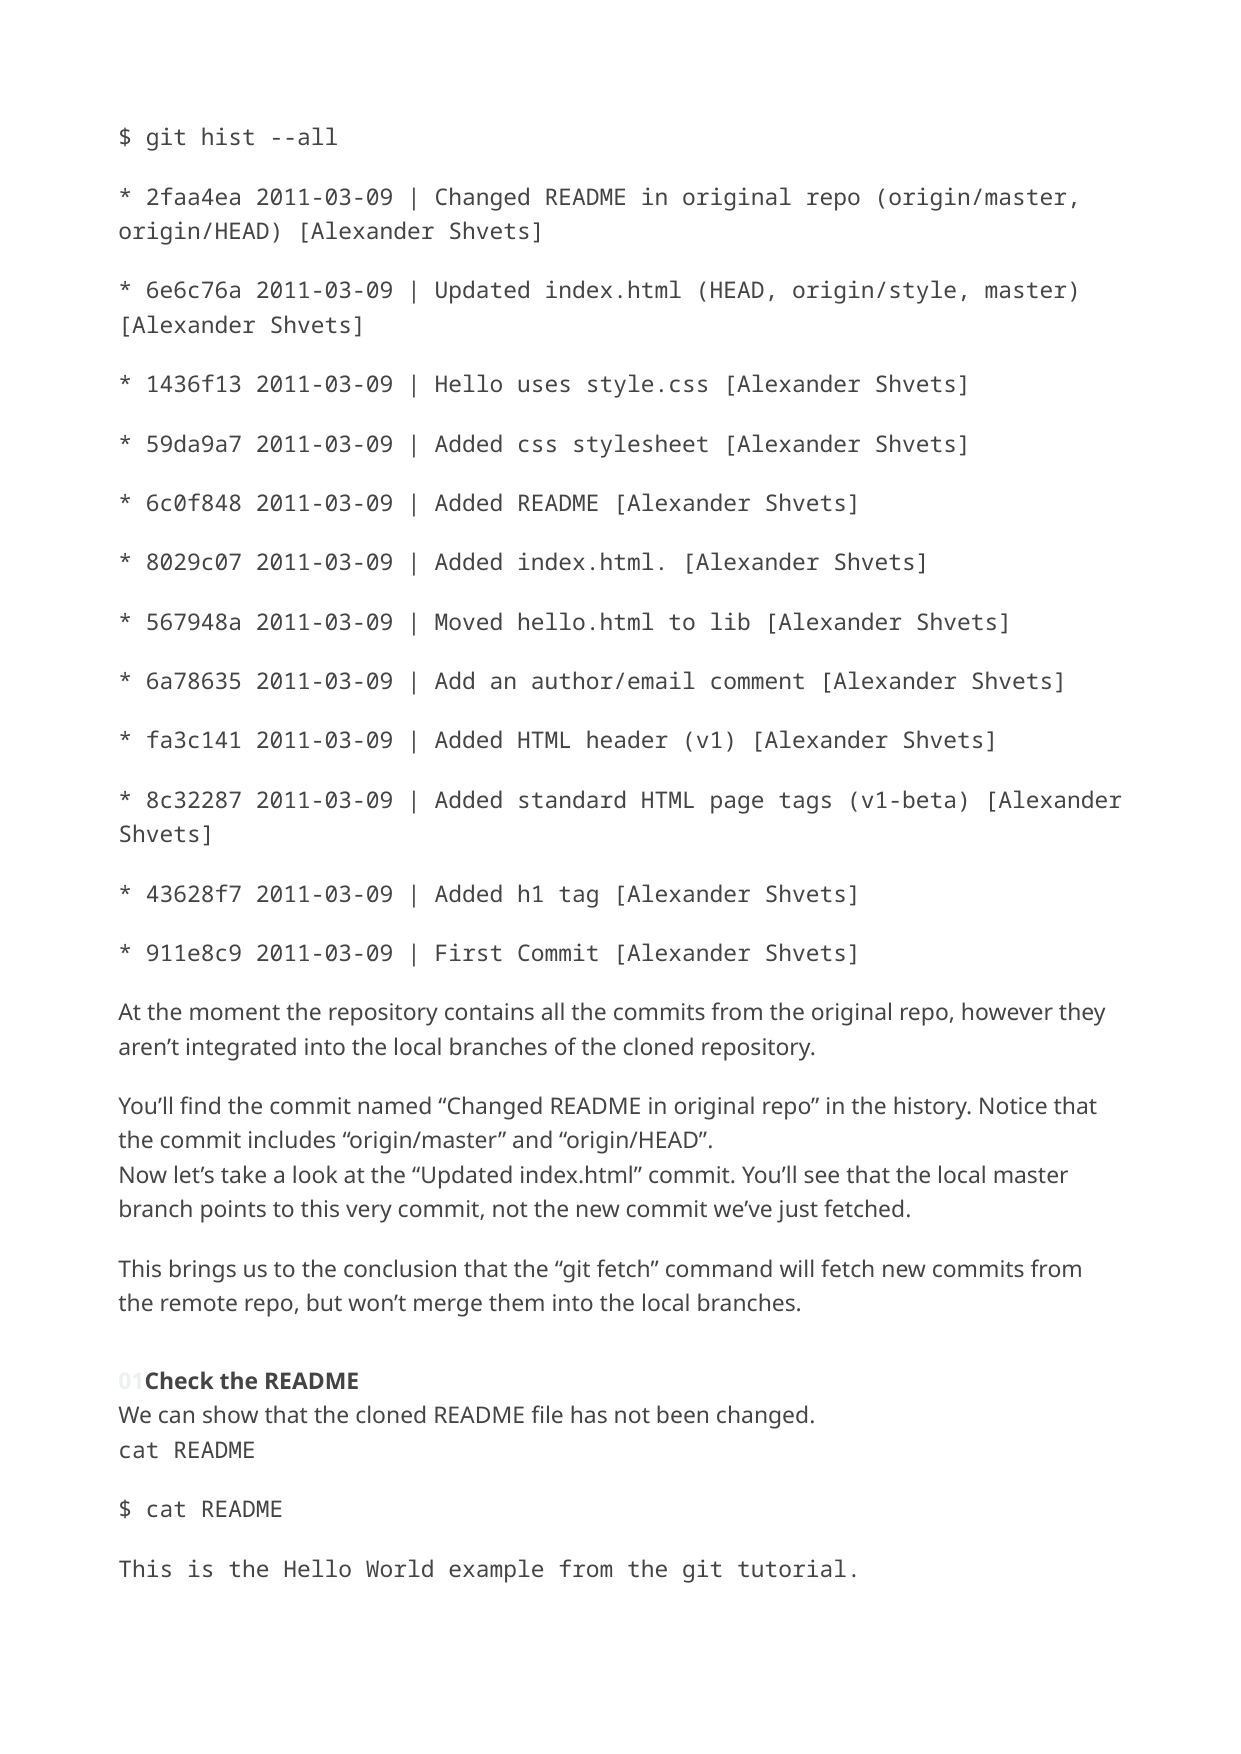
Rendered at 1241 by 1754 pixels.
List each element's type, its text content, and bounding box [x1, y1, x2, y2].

text * 1436f13 2011-03-09 | Hello uses style.css [Alexander Shvets] [118, 365, 1122, 399]
text * 2faa4ea 2011-03-09 | Changed README in original repo (origin/master, origin/HEAD) [Alexander Shvets] [118, 177, 1122, 246]
text You’ll find the commit named “Changed README in original repo” in the history. Notice that the commit includes “origin/master” and “origin/HEAD”. [118, 1087, 1122, 1156]
text $ git hist --all [118, 118, 1122, 152]
text cat READMERESULT: [118, 1431, 1122, 1465]
text This is the Hello World example from the git tutorial. [118, 1549, 1122, 1584]
text At the moment the repository contains all the commits from the original repo, however they aren’t integrated into the local branches of the cloned repository. [118, 993, 1122, 1062]
text * 567948a 2011-03-09 | Moved hello.html to lib [Alexander Shvets] [118, 602, 1122, 637]
text * 59da9a7 2011-03-09 | Added css stylesheet [Alexander Shvets] [118, 424, 1122, 459]
subtitle 01Check the README [118, 1343, 1122, 1396]
text * 911e8c9 2011-03-09 | First Commit [Alexander Shvets] [118, 934, 1122, 968]
text * 6e6c76a 2011-03-09 | Updated index.html (HEAD, origin/style, master) [Alexander Shvets] [118, 271, 1122, 340]
text * 43628f7 2011-03-09 | Added h1 tag [Alexander Shvets] [118, 874, 1122, 909]
text We can show that the cloned README file has not been changed.RUN: [118, 1396, 1122, 1431]
text * fa3c141 2011-03-09 | Added HTML header (v1) [Alexander Shvets] [118, 721, 1122, 756]
text * 6c0f848 2011-03-09 | Added README [Alexander Shvets] [118, 484, 1122, 518]
text * 8c32287 2011-03-09 | Added standard HTML page tags (v1-beta) [Alexander Shvets] [118, 781, 1122, 849]
text * 8029c07 2011-03-09 | Added index.html. [Alexander Shvets] [118, 543, 1122, 577]
text This brings us to the conclusion that the “git fetch” command will fetch new commits from the remote repo, but won’t merge them into the local branches. [118, 1249, 1122, 1318]
text Now let’s take a look at the “Updated index.html” commit. You’ll see that the local master branch points to this very commit, not the new commit we’ve just fetched. [118, 1156, 1122, 1224]
text $ cat README [118, 1490, 1122, 1524]
text * 6a78635 2011-03-09 | Add an author/email comment [Alexander Shvets] [118, 662, 1122, 696]
